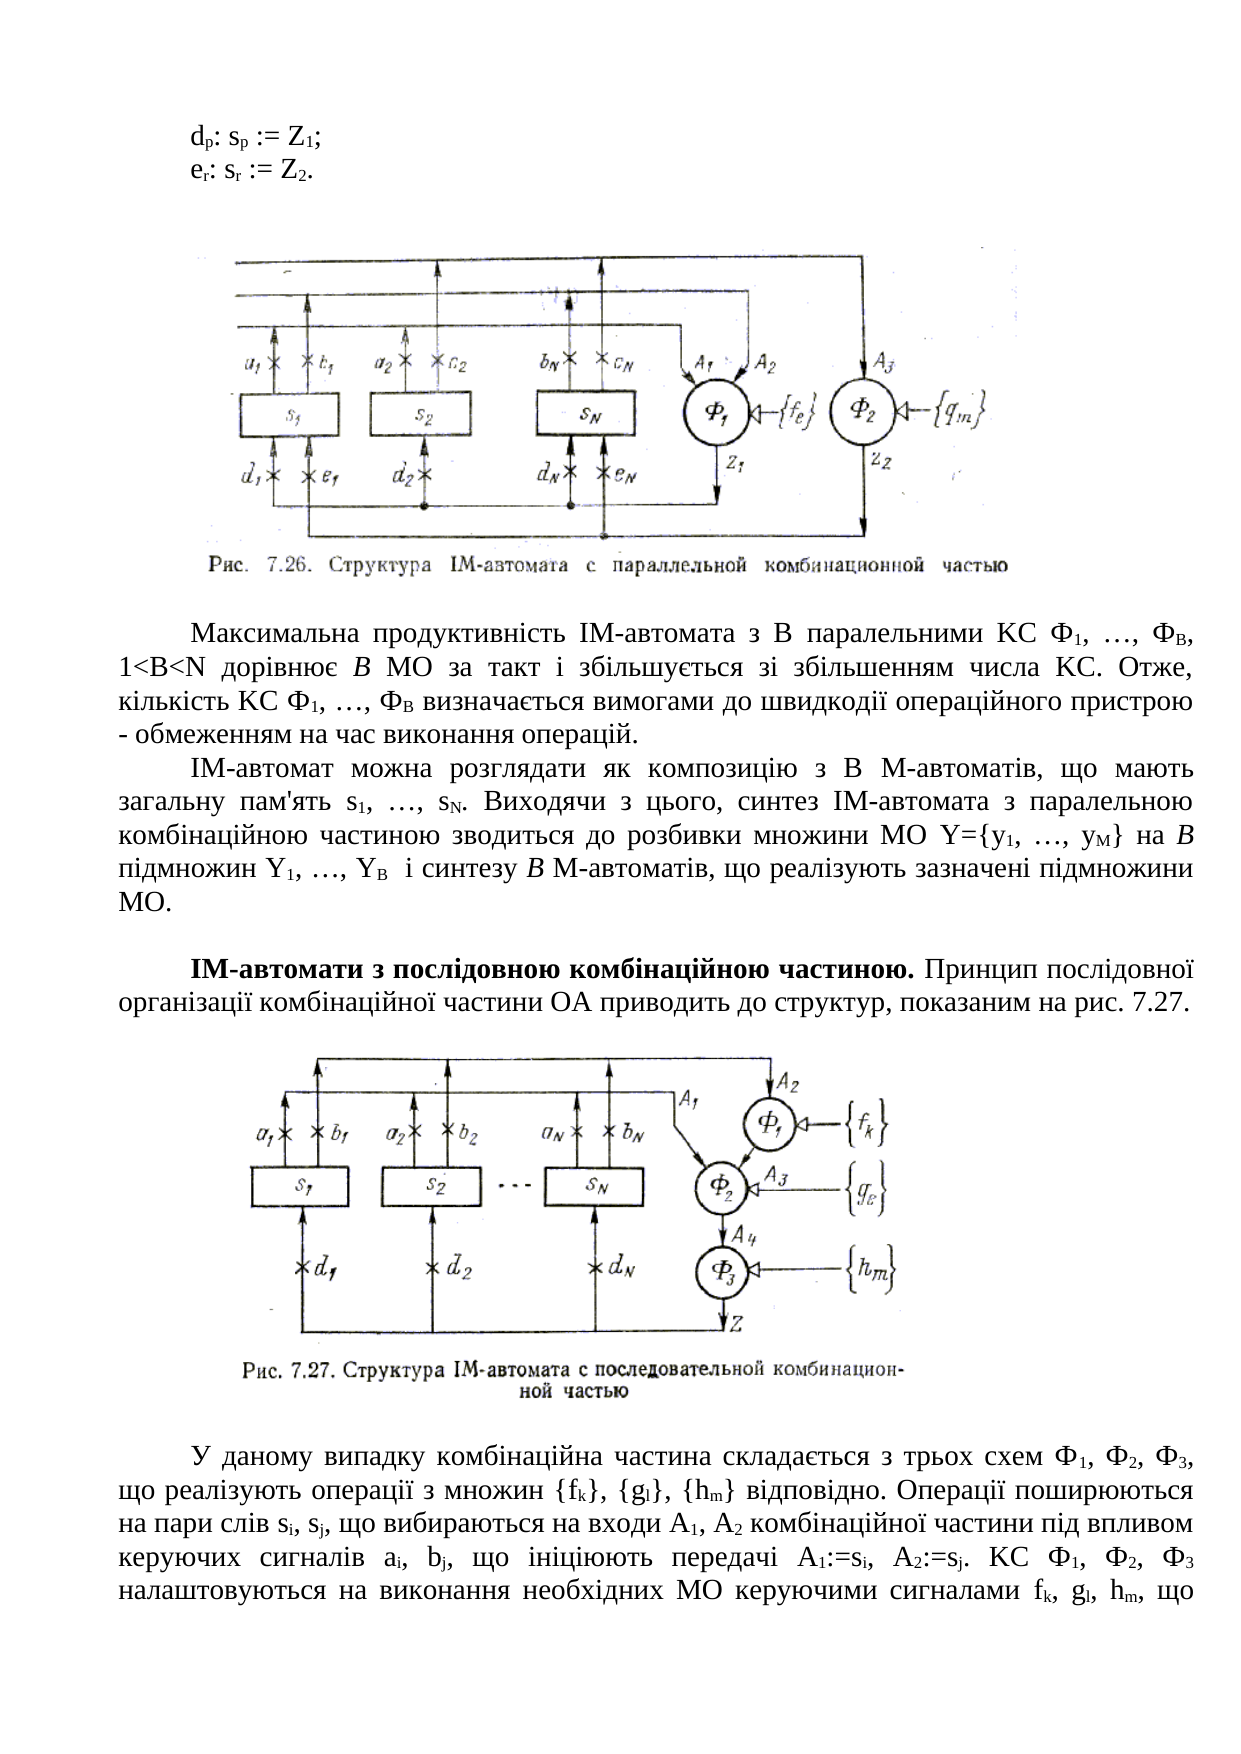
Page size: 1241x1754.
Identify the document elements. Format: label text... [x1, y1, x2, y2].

text Максимальна продуктивність IM-автомата з В паралельними KC Ф1, …, ФB, 1<B<N дорівнює В MO за такт і збільшується зі збільшенням числа KC. Отже, кількість KC Ф1, …, ФB визначається вимогами до швидкодії операційного пристрою - обмеженням на час виконання операцій. [118, 616, 1194, 750]
picture [190, 247, 1017, 582]
text IM-автомат можна розглядати як композицію з В М-автоматів, що мають загальну пам'ять s1, …, sN. Виходячи з цього, синтез IM-автомата з паралельною комбінаційною частиною зводиться до розбивки множини МО Y={y1, …, yM} на В підмножин Y1, …, YB і синтезу В М-автоматів, що реалізують зазначені підмножини МО. [118, 750, 1194, 917]
text dp: sp := Z1; [118, 118, 1194, 152]
text IM-автомати з послідовною комбінаційною частиною. Принцип послідовної організації комбінаційної частини ОА приводить до структур, показаним на рис. 7.27. [118, 951, 1194, 1018]
text er: sr := Z2. [118, 152, 1194, 185]
picture [190, 1051, 924, 1405]
text У даному випадку комбінаційна частина складається з трьох схем Ф1, Ф2, Ф3, що реалізують операції з множин {fk}, {gl}, {hm} відповідно. Операції поширюються на пари слів si, sj, що вибираються на входи A1, A2 комбінаційної частини під впливом керуючих сигналів ai, bj, що ініціюють передачі A1:=si, A2:=sj. KC Ф1, Ф2, Ф3 налаштовуються на виконання необхідних МО керуючими сигналами fk, gl, hm, що [118, 1438, 1194, 1606]
